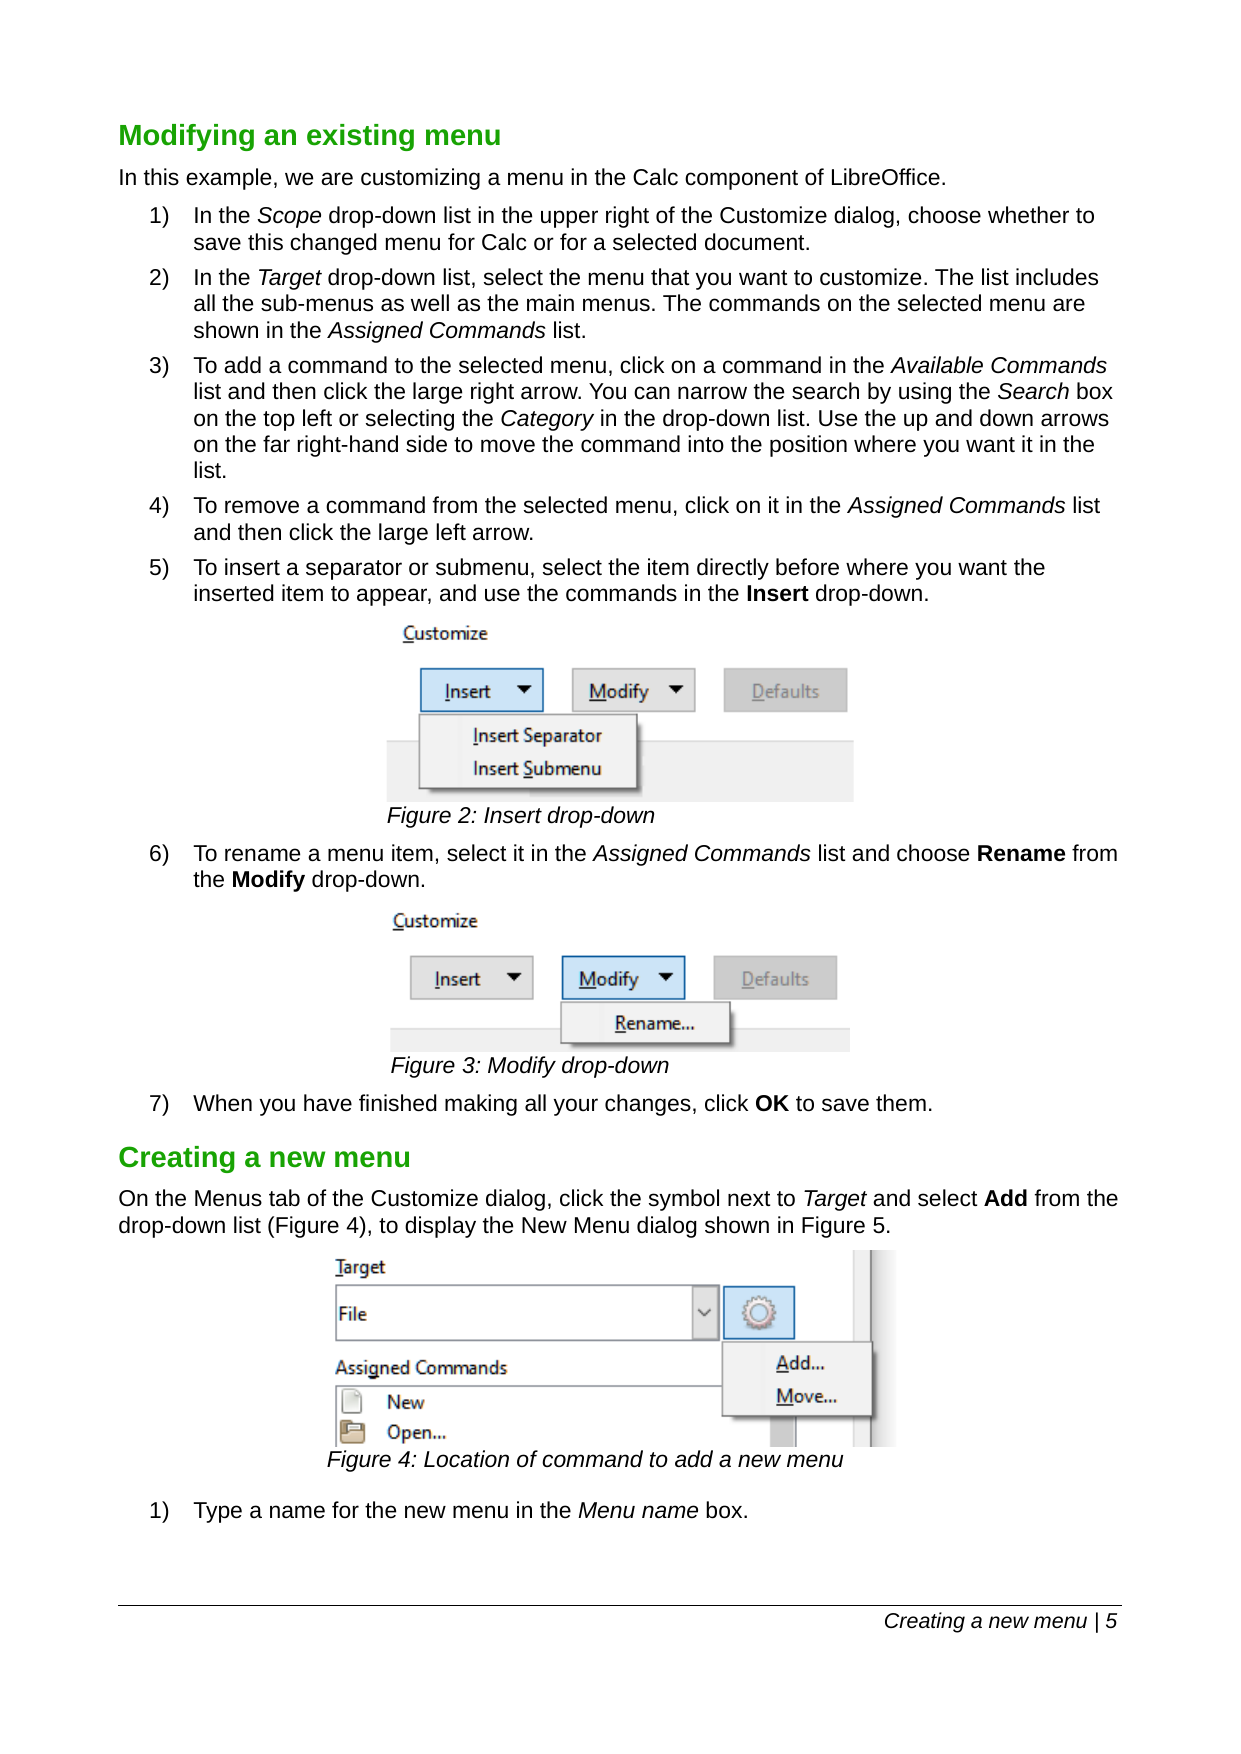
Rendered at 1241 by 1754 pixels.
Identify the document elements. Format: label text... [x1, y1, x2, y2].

list In this example, we are customizing a menu in the Calc component of LibreOffice. [118, 163, 1122, 190]
picture [390, 904, 850, 1052]
list To insert a separator or submenu, select the item directly before where you want the inserted item to appear, and use the commands in the Insert drop-down. [169, 554, 1122, 607]
text Figure 4: Location of command to add a new menu [327, 1251, 914, 1472]
list To rename a menu item, select it in the Assigned Commands list and choose Rename from the Modify drop-down. [169, 840, 1122, 893]
list In the Scope drop-down list in the upper right of the Customize dialog, choose whether to save this changed menu for Calc or for a selected document. [169, 202, 1122, 255]
text On the Menus tab of the Customize dialog, click the symbol next to Target and select Add from the drop-down list (Figure 4), to display the New Menu dialog shown in Figure 5. [118, 1185, 1122, 1238]
text Figure 2: Insert drop-down [387, 802, 854, 828]
list In the Target drop-down list, select the menu that you want to customize. The list includes all the sub-menus as well as the main menus. The commands on the selected menu are shown in the Assigned Commands list. [169, 264, 1122, 343]
list To add a command to the selected menu, click on a command in the Available Commands list and then click the large right arrow. You can narrow the search by using the Search box on the top left or selecting the Category in the drop-down list. Use the up and down arrows on the far right-hand side to move the command into the position where you want it in the list. [169, 352, 1122, 483]
picture [326, 1250, 897, 1447]
subtitle Creating a new menu [118, 1140, 1122, 1174]
list Type a name for the new menu in the Menu name box. [169, 1497, 1122, 1523]
picture [386, 618, 854, 802]
subtitle Modifying an existing menu [118, 118, 1122, 152]
list When you have finished making all your changes, click OK to save them. [169, 1090, 1122, 1116]
text Figure 3: Modify drop-down [390, 1052, 850, 1078]
list To remove a command from the selected menu, click on it in the Assigned Commands list and then click the large left arrow. [169, 492, 1122, 545]
